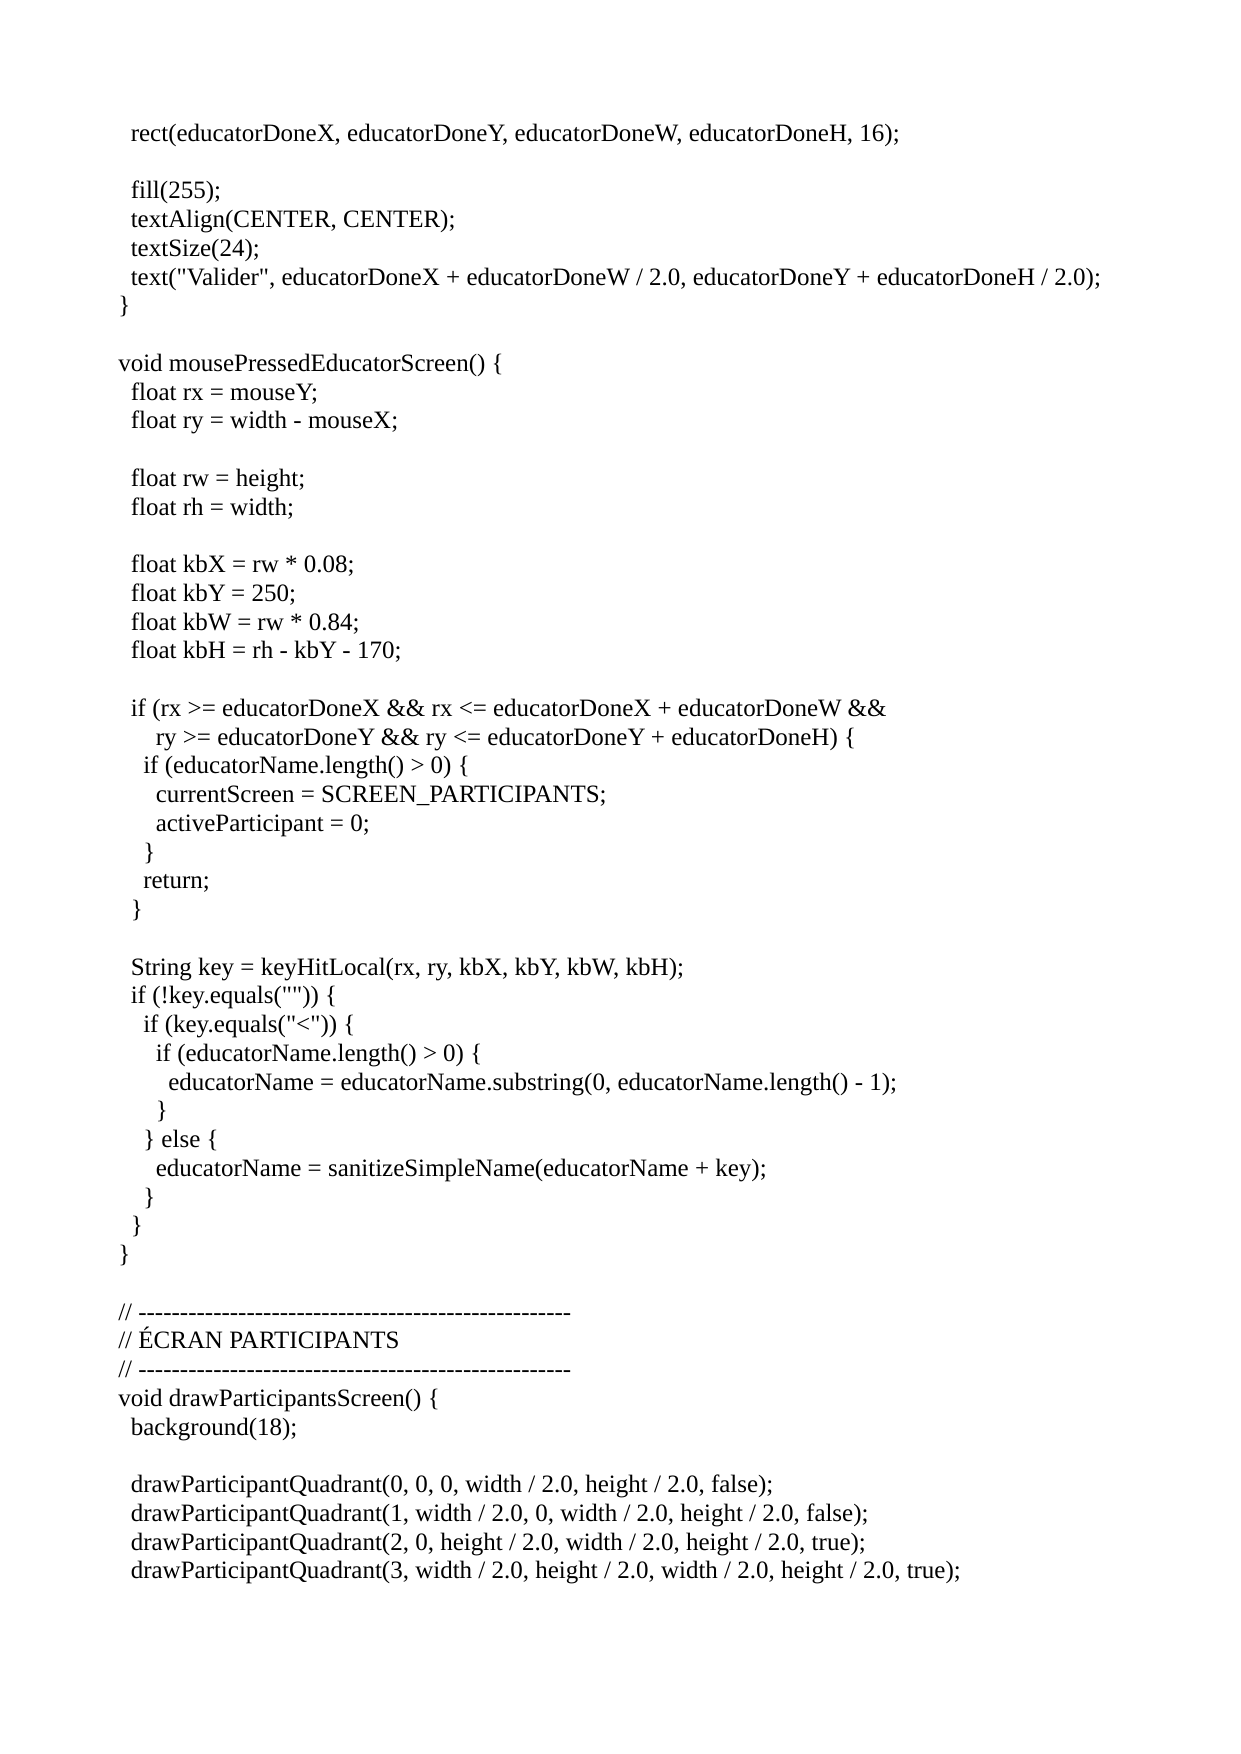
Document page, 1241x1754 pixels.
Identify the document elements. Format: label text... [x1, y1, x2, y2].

text } [118, 291, 1122, 319]
text if (rx >= educatorDoneX && rx <= educatorDoneX + educatorDoneW && [118, 693, 1122, 722]
text // ÉCRAN PARTICIPANTS [118, 1326, 1122, 1354]
text // ---------------------------------------------------- [118, 1354, 1122, 1383]
text float rh = width; [118, 492, 1122, 521]
text } [118, 837, 1122, 866]
text return; [118, 866, 1122, 894]
text drawParticipantQuadrant(1, width / 2.0, 0, width / 2.0, height / 2.0, false); [118, 1498, 1122, 1527]
text rect(educatorDoneX, educatorDoneY, educatorDoneW, educatorDoneH, 16); [118, 118, 1122, 147]
text text("Valider", educatorDoneX + educatorDoneW / 2.0, educatorDoneY + educatorDoneH / 2.0); [118, 262, 1122, 291]
text fill(255); [118, 176, 1122, 204]
text activeParticipant = 0; [118, 808, 1122, 837]
text } [118, 1096, 1122, 1124]
text float rw = height; [118, 463, 1122, 492]
text background(18); [118, 1412, 1122, 1441]
text } [118, 894, 1122, 923]
text float kbY = 250; [118, 578, 1122, 607]
text educatorName = sanitizeSimpleName(educatorName + key); [118, 1153, 1122, 1182]
text if (educatorName.length() > 0) { [118, 1038, 1122, 1067]
text } [118, 1182, 1122, 1211]
text float ry = width - mouseX; [118, 406, 1122, 434]
text float kbH = rh - kbY - 170; [118, 636, 1122, 664]
text ry >= educatorDoneY && ry <= educatorDoneY + educatorDoneH) { [118, 722, 1122, 751]
text void drawParticipantsScreen() { [118, 1383, 1122, 1412]
text drawParticipantQuadrant(0, 0, 0, width / 2.0, height / 2.0, false); [118, 1469, 1122, 1498]
text String key = keyHitLocal(rx, ry, kbX, kbY, kbW, kbH); [118, 952, 1122, 981]
text if (key.equals("<")) { [118, 1009, 1122, 1038]
text currentScreen = SCREEN_PARTICIPANTS; [118, 779, 1122, 808]
text textSize(24); [118, 233, 1122, 262]
text textAlign(CENTER, CENTER); [118, 204, 1122, 233]
text if (educatorName.length() > 0) { [118, 751, 1122, 779]
text educatorName = educatorName.substring(0, educatorName.length() - 1); [118, 1067, 1122, 1096]
text if (!key.equals("")) { [118, 981, 1122, 1009]
text float rx = mouseY; [118, 377, 1122, 406]
text // ---------------------------------------------------- [118, 1297, 1122, 1326]
text } [118, 1211, 1122, 1239]
text float kbX = rw * 0.08; [118, 549, 1122, 578]
text } [118, 1239, 1122, 1268]
text } else { [118, 1124, 1122, 1153]
text void mousePressedEducatorScreen() { [118, 348, 1122, 377]
text drawParticipantQuadrant(3, width / 2.0, height / 2.0, width / 2.0, height / 2.0, true); [118, 1556, 1122, 1584]
text drawParticipantQuadrant(2, 0, height / 2.0, width / 2.0, height / 2.0, true); [118, 1527, 1122, 1556]
text float kbW = rw * 0.84; [118, 607, 1122, 636]
